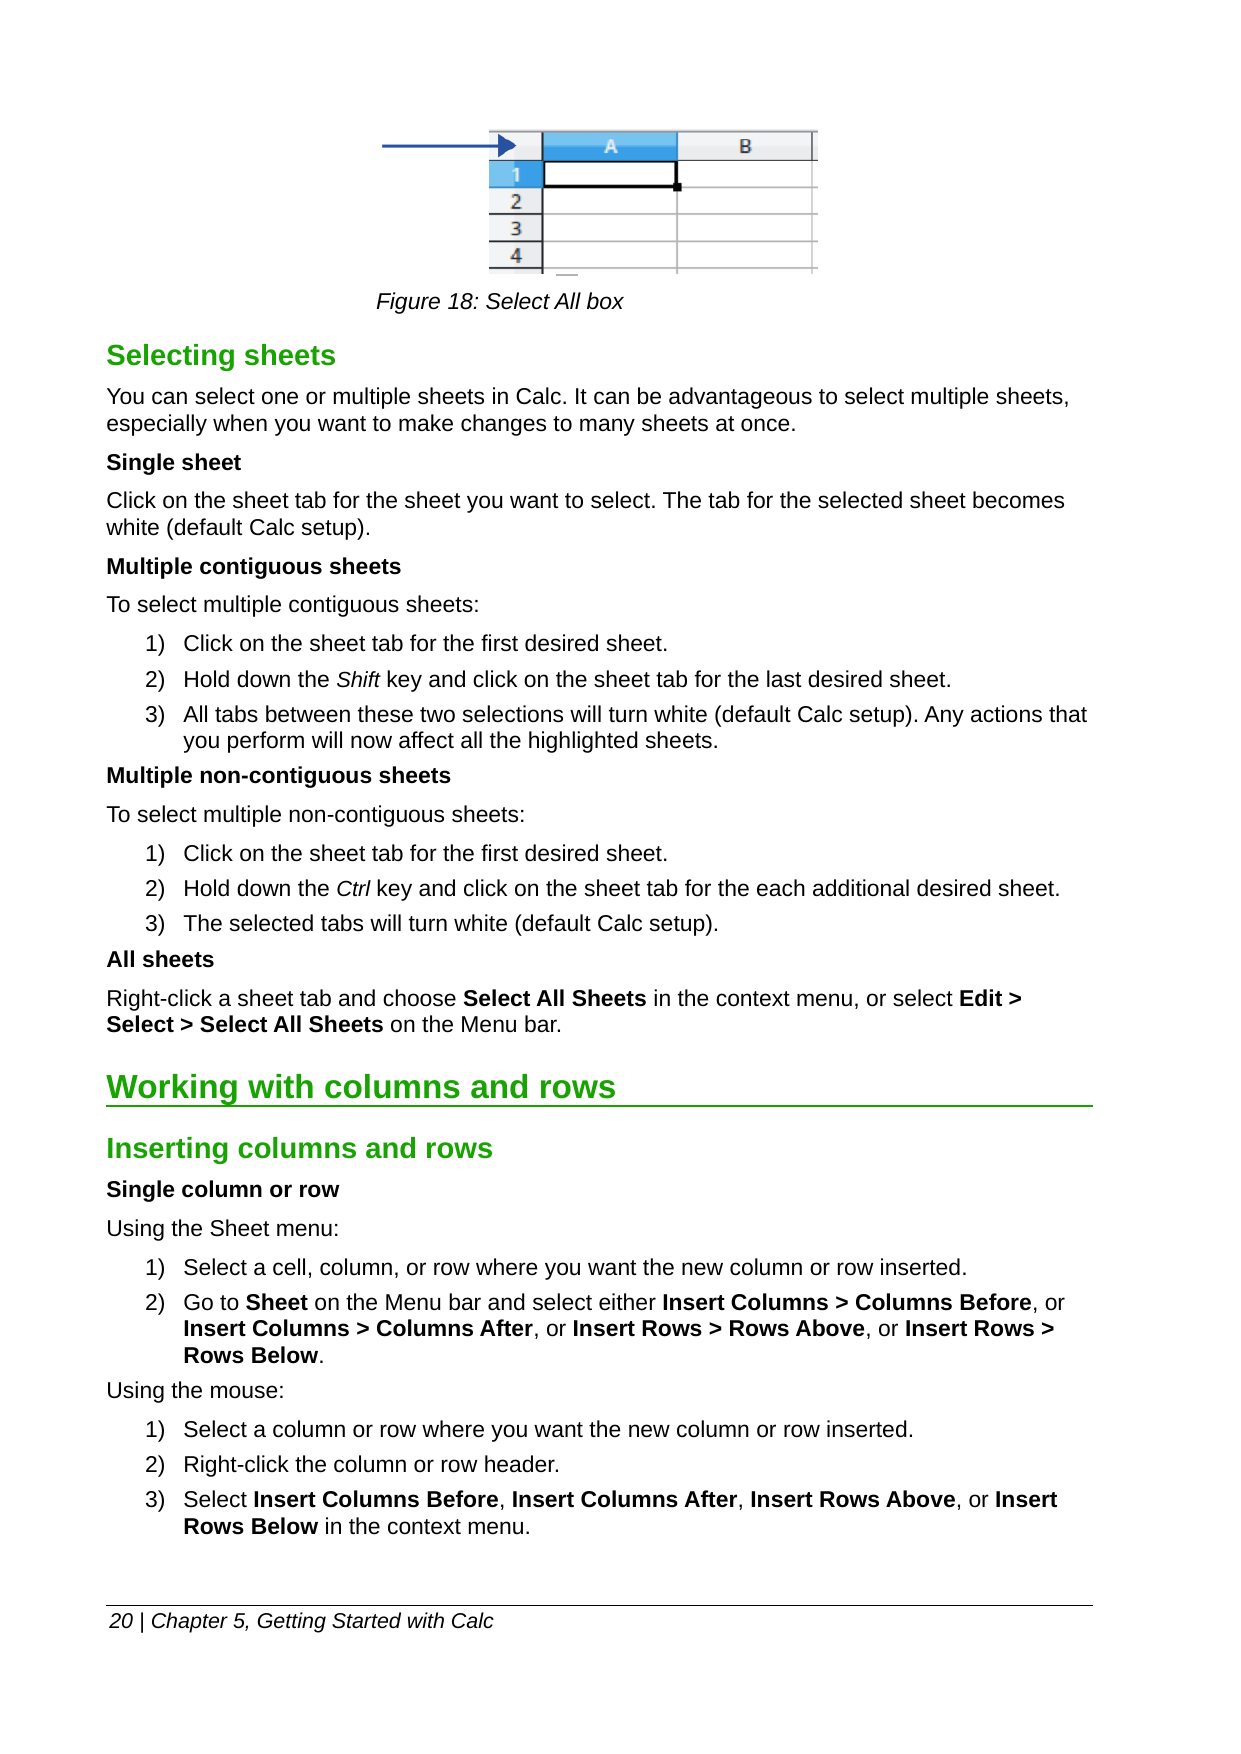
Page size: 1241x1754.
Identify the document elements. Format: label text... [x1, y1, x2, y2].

list To select multiple non-contiguous sheets: [106, 801, 1093, 827]
list Hold down the Shift key and click on the sheet tab for the last desired sheet. [165, 666, 1093, 692]
list Select Insert Columns Before, Insert Columns After, Insert Rows Above, or Insert Rows Below in the context menu. [165, 1486, 1093, 1539]
list Hold down the Ctrl key and click on the sheet tab for the each additional desired sheet. [165, 875, 1093, 902]
subtitle Inserting columns and rows [106, 1131, 1093, 1164]
list Select a cell, column, or row where you want the new column or row inserted. [165, 1254, 1093, 1280]
list Click on the sheet tab for the first desired sheet. [165, 840, 1093, 866]
list Multiple non-contiguous sheets [106, 762, 1093, 789]
list Using the Sheet menu: [106, 1215, 1093, 1241]
text Figure 18: Select All box [376, 288, 823, 314]
text You can select one or multiple sheets in Calc. It can be advantageous to select multiple sheets, especially when you want to make changes to many sheets at once. [106, 383, 1093, 436]
text Click on the sheet tab for the sheet you want to select. The tab for the selected sheet becomes white (default Calc setup). [106, 487, 1093, 540]
list Using the mouse: [106, 1377, 1093, 1403]
list Select a column or row where you want the new column or row inserted. [165, 1416, 1093, 1442]
list To select multiple contiguous sheets: [106, 591, 1093, 618]
list All sheets [106, 946, 1093, 972]
list Single sheet [106, 448, 1093, 475]
list Multiple contiguous sheets [106, 553, 1093, 579]
list Right-click the column or row header. [165, 1451, 1093, 1477]
subtitle Working with columns and rows [106, 1067, 1093, 1105]
list The selected tabs will turn white (default Calc setup). [165, 910, 1093, 937]
text Right-click a sheet tab and choose Select All Sheets in the context menu, or select Edit > Select > Select All Sheets on the Menu bar. [106, 984, 1093, 1037]
list Single column or row [106, 1176, 1093, 1202]
picture [377, 118, 822, 276]
list Click on the sheet tab for the first desired sheet. [165, 630, 1093, 657]
subtitle Selecting sheets [106, 338, 1093, 372]
list All tabs between these two selections will turn white (default Calc setup). Any actions that you perform will now affect all the highlighted sheets. [165, 701, 1093, 753]
list Go to Sheet on the Menu bar and select either Insert Columns > Columns Before, or Insert Columns > Columns After, or Insert Rows > Rows Above, or Insert Rows > Rows Below. [165, 1289, 1093, 1368]
